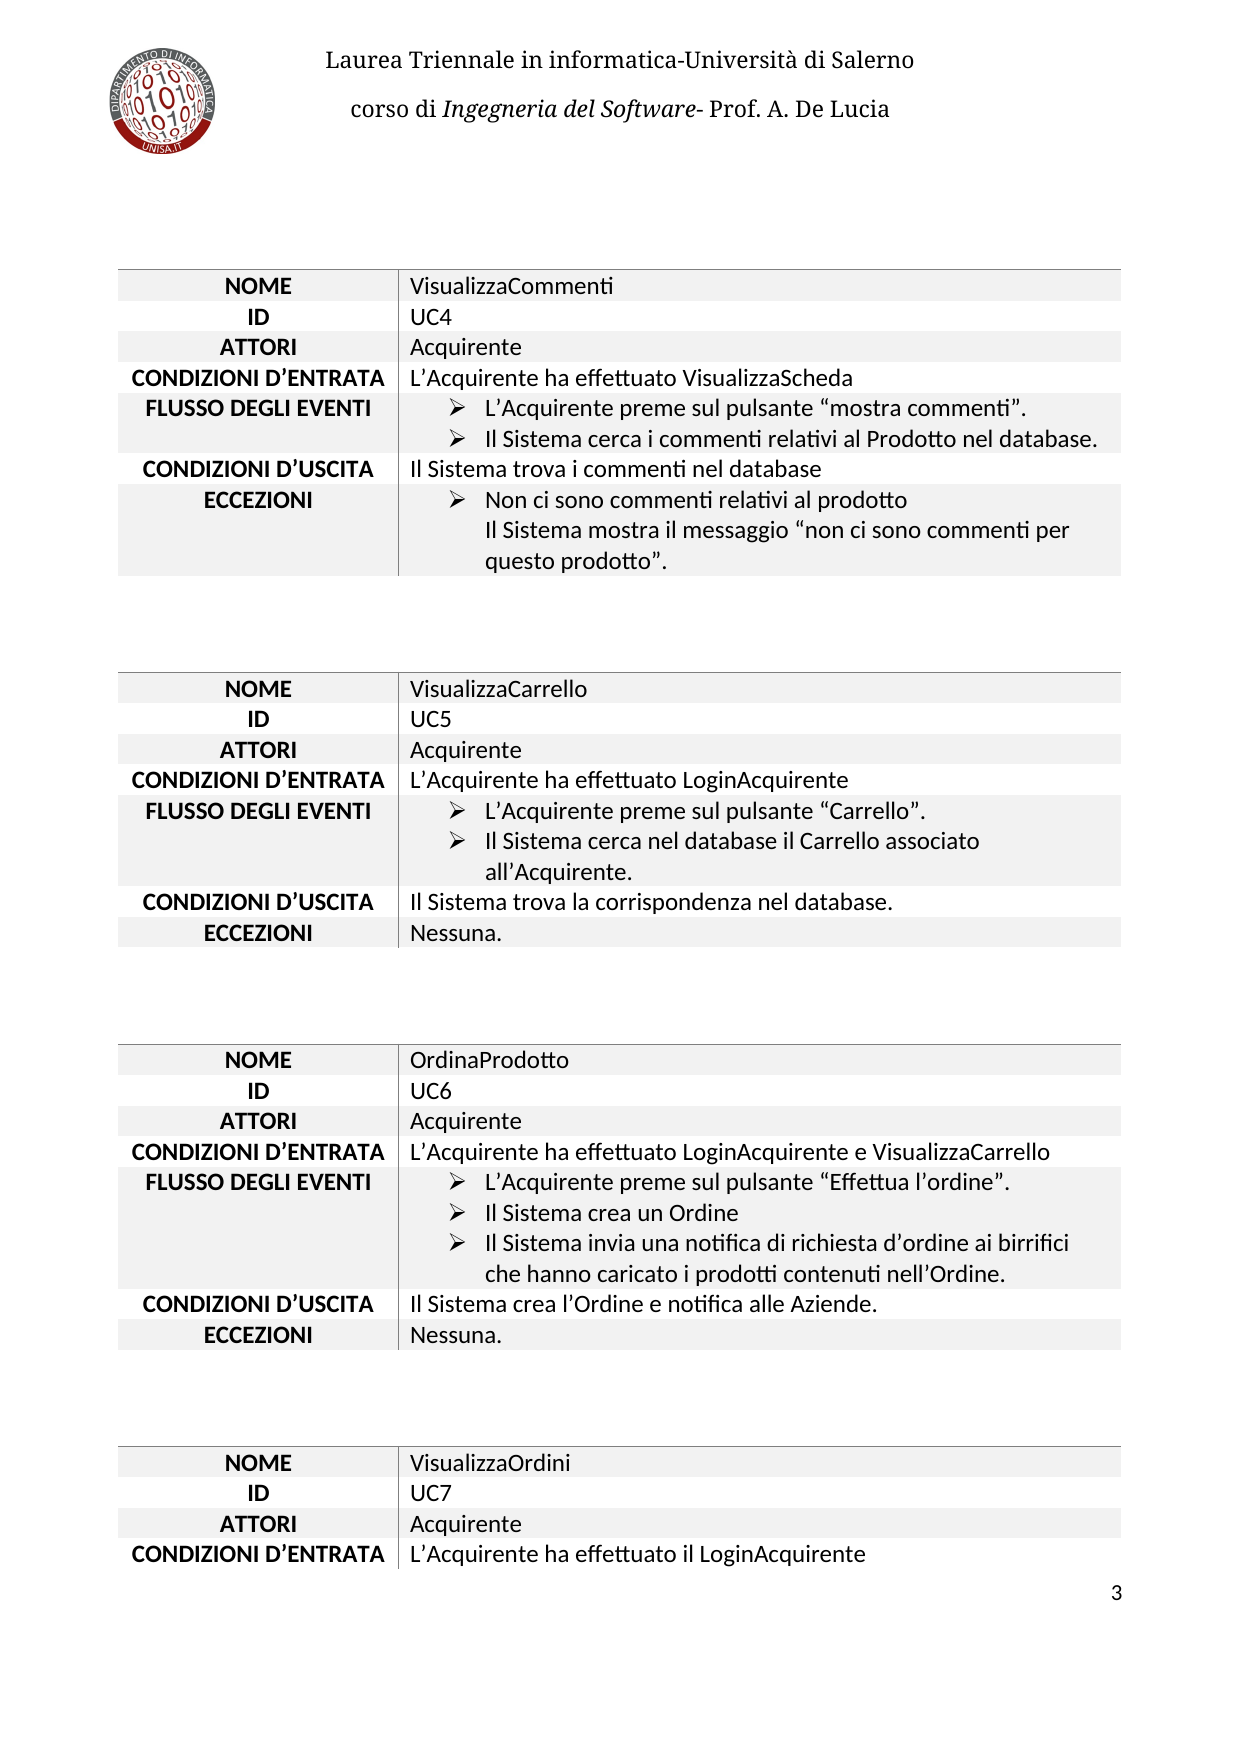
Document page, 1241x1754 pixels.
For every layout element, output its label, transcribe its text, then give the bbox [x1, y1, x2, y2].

table_cell Non ci sono commenti relativi al prodotto Il Sistema mostra il messaggio “non ci sono commenti per questo prodotto”. [399, 484, 1121, 576]
table_cell Il Sistema trova la corrispondenza nel database. [399, 886, 1121, 917]
table_header VisualizzaOrdini [399, 1447, 1121, 1477]
table_cell ECCEZIONI [118, 1319, 398, 1350]
table_cell UC7 [399, 1477, 1121, 1508]
table_cell L’Acquirente ha effettuato LoginAcquirente [399, 764, 1121, 795]
table_cell ECCEZIONI [118, 484, 398, 576]
table_cell Attori [118, 734, 398, 764]
table_cell ECCEZIONI [118, 917, 398, 947]
table_cell Condizioni d’entrata [118, 764, 398, 795]
table_cell ID [118, 703, 398, 734]
table_header NOME [118, 270, 398, 301]
table_cell ID [118, 1075, 398, 1106]
table_cell Il Sistema trova i commenti nel database [399, 454, 1121, 484]
table_cell Condizioni d’entrata [118, 1538, 398, 1569]
table_header VisualizzaCommenti [399, 270, 1121, 301]
table_header OrdinaProdotto [399, 1045, 1121, 1075]
table_cell UC4 [399, 301, 1121, 331]
table_cell Attori [118, 1106, 398, 1136]
table_cell L’Acquirente preme sul pulsante “mostra commenti”. Il Sistema cerca i commenti relativi al Prodotto nel database. [399, 393, 1121, 453]
table_cell Nessuna. [399, 1319, 1121, 1350]
table_header NOME [118, 1447, 398, 1477]
table_cell Acquirente [399, 1106, 1121, 1136]
table_cell Nessuna. [399, 917, 1121, 947]
table_header NOME [118, 673, 398, 703]
table_cell Attori [118, 1508, 398, 1538]
table_header VisualizzaCarrello [399, 673, 1121, 703]
table_cell ID [118, 1477, 398, 1508]
table_cell ID [118, 301, 398, 331]
table_cell Condizioni d’entrata [118, 362, 398, 392]
table_cell UC5 [399, 703, 1121, 734]
table_cell Attori [118, 331, 398, 362]
table_cell L’Acquirente preme sul pulsante “Effettua l’ordine”. Il Sistema crea un Ordine Il Sistema invia una notifica di richiesta d’ordine ai birrifici che hanno caricato i prodotti contenuti nell’Ordine. [399, 1167, 1121, 1289]
table_cell L’Acquirente ha effettuato LoginAcquirente e VisualizzaCarrello [399, 1136, 1121, 1167]
table_cell L’Acquirente preme sul pulsante “Carrello”. Il Sistema cerca nel database il Carrello associato all’Acquirente. [399, 795, 1121, 886]
table_cell L’Acquirente ha effettuato VisualizzaScheda [399, 362, 1121, 392]
table_header NOME [118, 1045, 398, 1075]
table_cell UC6 [399, 1075, 1121, 1106]
table_cell Acquirente [399, 734, 1121, 764]
table_cell flusso degli eventi [118, 1167, 398, 1289]
table_cell Acquirente [399, 1508, 1121, 1538]
table_cell condizioni d’uscita [118, 886, 398, 917]
table_cell condizioni d’uscita [118, 1289, 398, 1319]
table_cell flusso degli eventi [118, 795, 398, 886]
table_cell Il Sistema crea l’Ordine e notifica alle Aziende. [399, 1289, 1121, 1319]
table_cell L’Acquirente ha effettuato il LoginAcquirente [399, 1538, 1121, 1569]
table_cell flusso degli eventi [118, 393, 398, 453]
table_cell condizioni d’uscita [118, 454, 398, 484]
table_cell Condizioni d’entrata [118, 1136, 398, 1167]
table_cell Acquirente [399, 331, 1121, 362]
